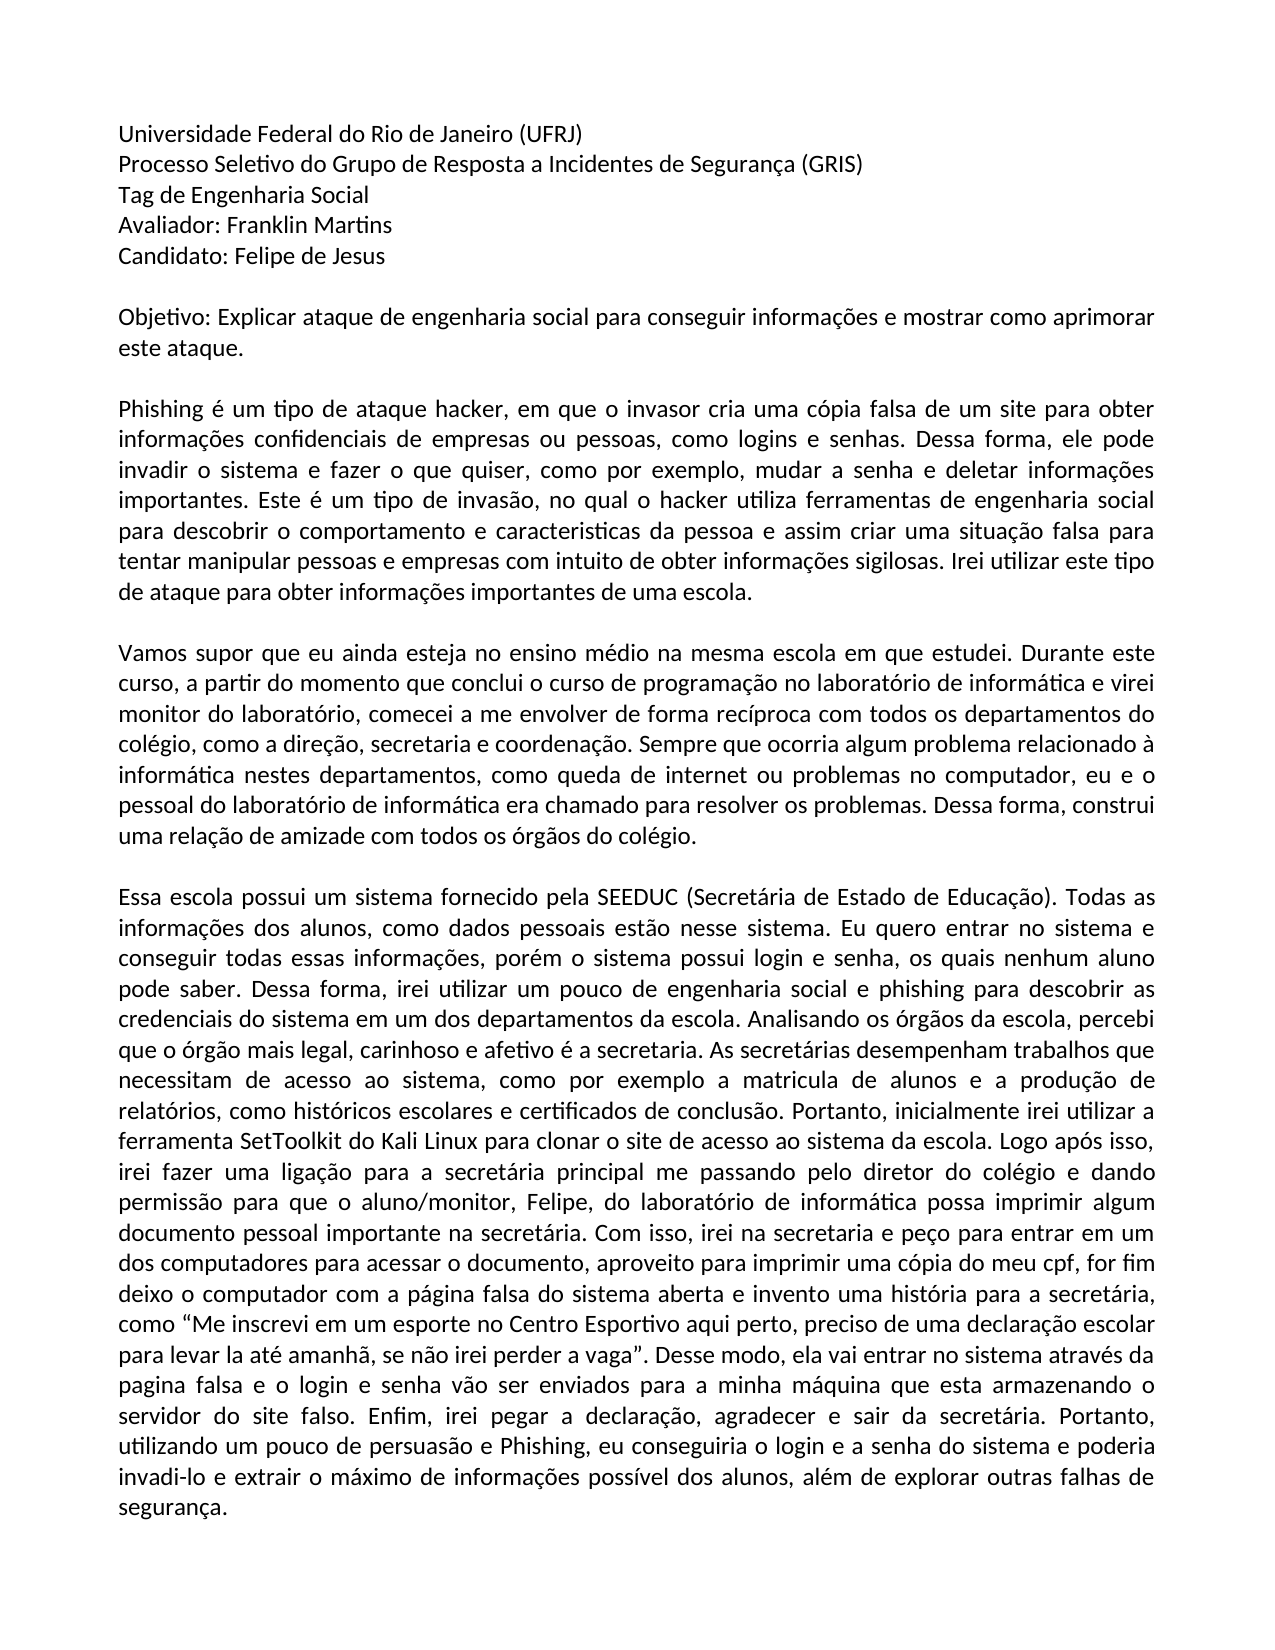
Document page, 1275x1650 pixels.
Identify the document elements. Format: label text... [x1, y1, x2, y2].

text Phishing é um tipo de ataque hacker, em que o invasor cria uma cópia falsa de um site para obter informações confidenciais de empresas ou pessoas, como logins e senhas. Dessa forma, ele pode invadir o sistema e fazer o que quiser, como por exemplo, mudar a senha e deletar informações importantes. Este é um tipo de invasão, no qual o hacker utiliza ferramentas de engenharia social para descobrir o comportamento e caracteristicas da pessoa e assim criar uma situação falsa para tentar manipular pessoas e empresas com intuito de obter informações sigilosas. Irei utilizar este tipo de ataque para obter informações importantes de uma escola. [118, 393, 1157, 606]
text Vamos supor que eu ainda esteja no ensino médio na mesma escola em que estudei. Durante este curso, a partir do momento que conclui o curso de programação no laboratório de informática e virei monitor do laboratório, comecei a me envolver de forma recíproca com todos os departamentos do colégio, como a direção, secretaria e coordenação. Sempre que ocorria algum problema relacionado à informática nestes departamentos, como queda de internet ou problemas no computador, eu e o pessoal do laboratório de informática era chamado para resolver os problemas. Dessa forma, construi uma relação de amizade com todos os órgãos do colégio. [118, 637, 1157, 851]
text Essa escola possui um sistema fornecido pela SEEDUC (Secretária de Estado de Educação). Todas as informações dos alunos, como dados pessoais estão nesse sistema. Eu quero entrar no sistema e conseguir todas essas informações, porém o sistema possui login e senha, os quais nenhum aluno pode saber. Dessa forma, irei utilizar um pouco de engenharia social e phishing para descobrir as credenciais do sistema em um dos departamentos da escola. Analisando os órgãos da escola, percebi que o órgão mais legal, carinhoso e afetivo é a secretaria. As secretárias desempenham trabalhos que necessitam de acesso ao sistema, como por exemplo a matricula de alunos e a produção de relatórios, como históricos escolares e certificados de conclusão. Portanto, inicialmente irei utilizar a ferramenta SetToolkit do Kali Linux para clonar o site de acesso ao sistema da escola. Logo após isso, irei fazer uma ligação para a secretária principal me passando pelo diretor do colégio e dando permissão para que o aluno/monitor, Felipe, do laboratório de informática possa imprimir algum documento pessoal importante na secretária. Com isso, irei na secretaria e peço para entrar em um dos computadores para acessar o documento, aproveito para imprimir uma cópia do meu cpf, for fim deixo o computador com a página falsa do sistema aberta e invento uma história para a secretária, como “Me inscrevi em um esporte no Centro Esportivo aqui perto, preciso de uma declaração escolar para levar la até amanhã, se não irei perder a vaga”. Desse modo, ela vai entrar no sistema através da pagina falsa e o login e senha vão ser enviados para a minha máquina que esta armazenando o servidor do site falso. Enfim, irei pegar a declaração, agradecer e sair da secretária. Portanto, utilizando um pouco de persuasão e Phishing, eu conseguiria o login e a senha do sistema e poderia invadi-lo e extrair o máximo de informações possível dos alunos, além de explorar outras falhas de segurança. [118, 881, 1157, 1522]
text Universidade Federal do Rio de Janeiro (UFRJ) [118, 118, 1157, 149]
text Candidato: Felipe de Jesus [118, 240, 1157, 271]
text Processo Seletivo do Grupo de Resposta a Incidentes de Segurança (GRIS) [118, 149, 1157, 179]
text Avaliador: Franklin Martins [118, 210, 1157, 240]
text Tag de Engenharia Social [118, 179, 1157, 210]
text Objetivo: Explicar ataque de engenharia social para conseguir informações e mostrar como aprimorar este ataque. [118, 301, 1157, 362]
